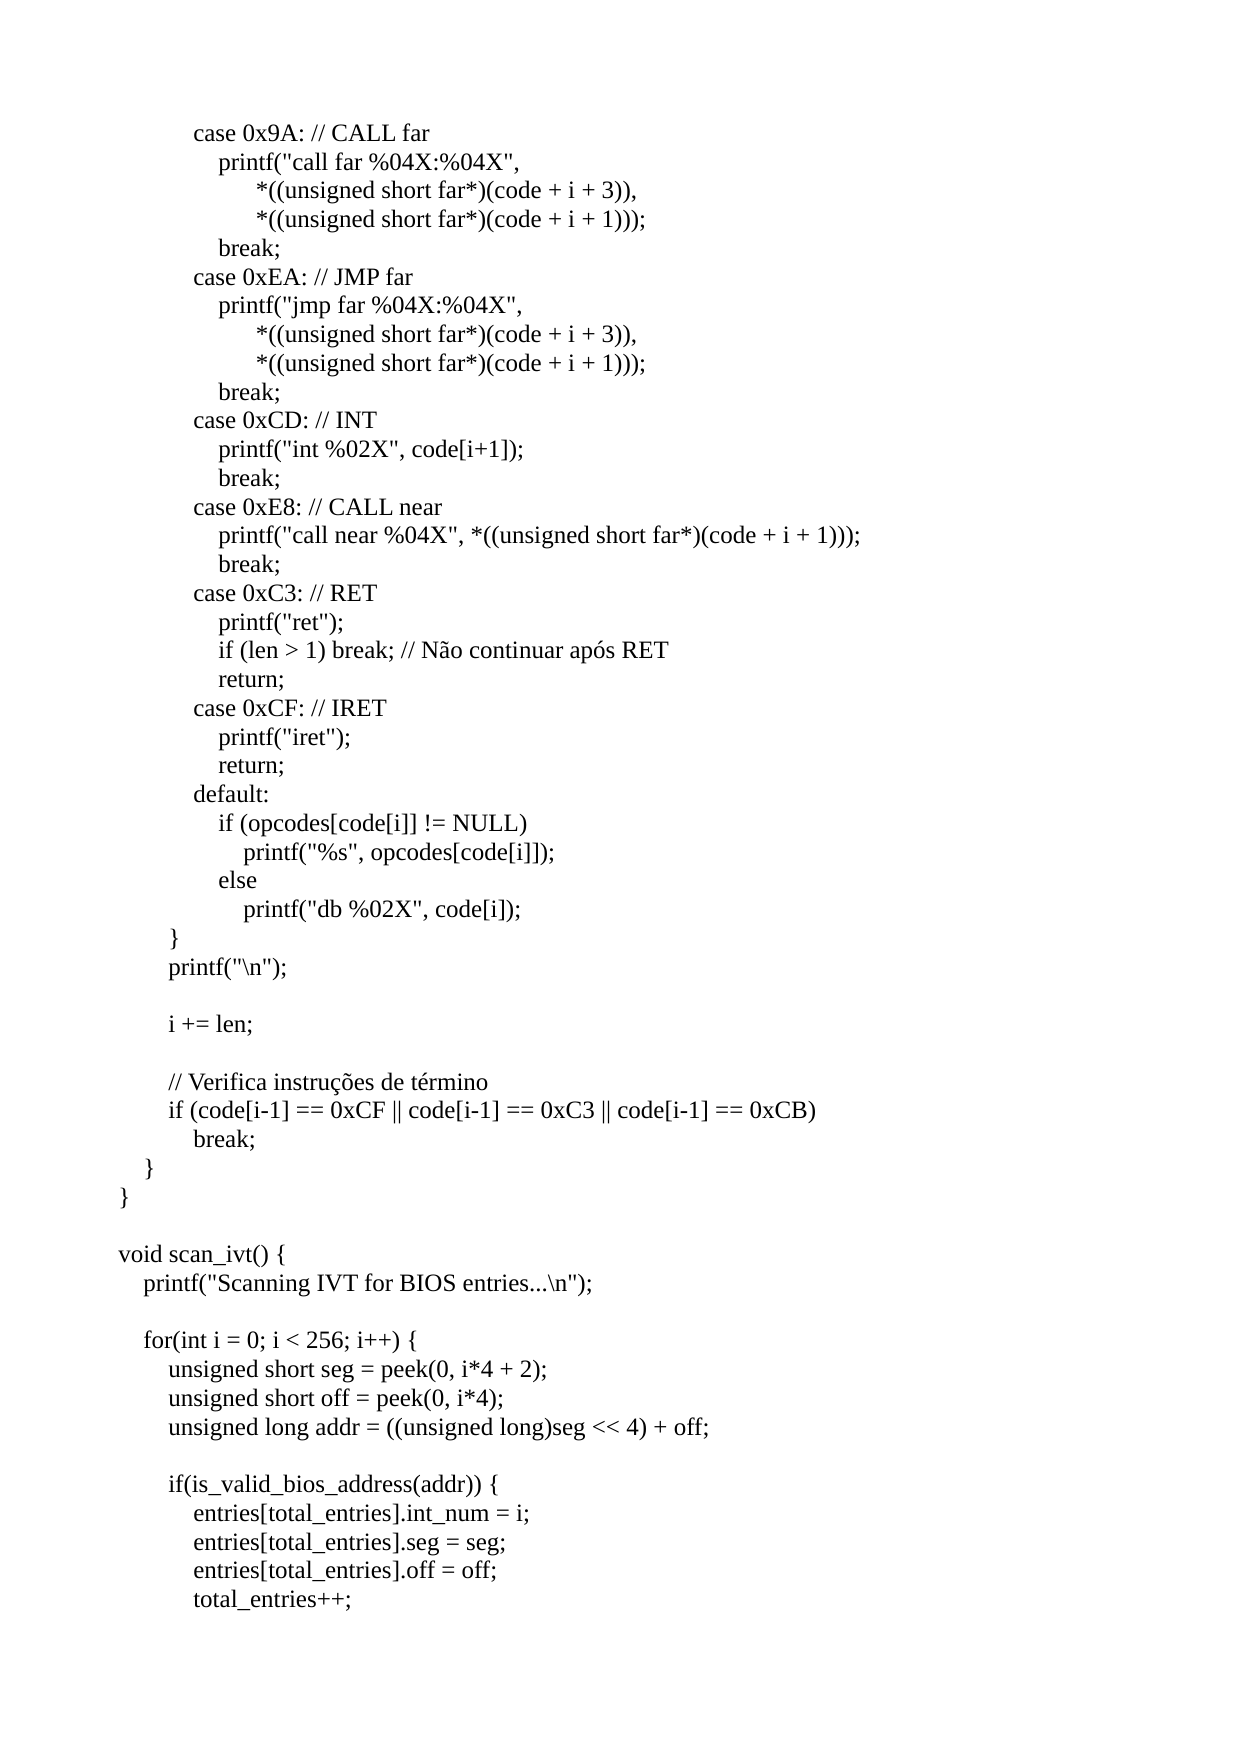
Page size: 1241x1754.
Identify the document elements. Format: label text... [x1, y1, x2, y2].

text case 0xC3: // RET [118, 578, 1122, 607]
text if (code[i-1] == 0xCF || code[i-1] == 0xC3 || code[i-1] == 0xCB) [118, 1096, 1122, 1124]
text printf("Scanning IVT for BIOS entries...\n"); [118, 1268, 1122, 1297]
text printf("int %02X", code[i+1]); [118, 434, 1122, 463]
text *((unsigned short far*)(code + i + 1))); [118, 348, 1122, 377]
text } [118, 1182, 1122, 1211]
text // Verifica instruções de término [118, 1067, 1122, 1096]
text unsigned short seg = peek(0, i*4 + 2); [118, 1354, 1122, 1383]
text unsigned long addr = ((unsigned long)seg << 4) + off; [118, 1412, 1122, 1441]
text if (opcodes[code[i]] != NULL) [118, 808, 1122, 837]
text void scan_ivt() { [118, 1239, 1122, 1268]
text i += len; [118, 1009, 1122, 1038]
text case 0xCD: // INT [118, 406, 1122, 434]
text *((unsigned short far*)(code + i + 3)), [118, 319, 1122, 348]
text } [118, 1153, 1122, 1182]
text return; [118, 664, 1122, 693]
text *((unsigned short far*)(code + i + 3)), [118, 176, 1122, 204]
text case 0xCF: // IRET [118, 693, 1122, 722]
text return; [118, 751, 1122, 779]
text printf("\n"); [118, 952, 1122, 981]
text case 0xE8: // CALL near [118, 492, 1122, 521]
text break; [118, 1124, 1122, 1153]
text printf("iret"); [118, 722, 1122, 751]
text unsigned short off = peek(0, i*4); [118, 1383, 1122, 1412]
text if(is_valid_bios_address(addr)) { [118, 1469, 1122, 1498]
text break; [118, 377, 1122, 406]
text *((unsigned short far*)(code + i + 1))); [118, 204, 1122, 233]
text default: [118, 779, 1122, 808]
text printf("call near %04X", *((unsigned short far*)(code + i + 1))); [118, 521, 1122, 549]
text for(int i = 0; i < 256; i++) { [118, 1326, 1122, 1354]
text case 0x9A: // CALL far [118, 118, 1122, 147]
text entries[total_entries].seg = seg; [118, 1527, 1122, 1556]
text printf("ret"); [118, 607, 1122, 636]
text printf("db %02X", code[i]); [118, 894, 1122, 923]
text case 0xEA: // JMP far [118, 262, 1122, 291]
text entries[total_entries].off = off; [118, 1556, 1122, 1584]
text break; [118, 463, 1122, 492]
text total_entries++; [118, 1584, 1122, 1613]
text entries[total_entries].int_num = i; [118, 1498, 1122, 1527]
text else [118, 866, 1122, 894]
text } [118, 923, 1122, 952]
text printf("%s", opcodes[code[i]]); [118, 837, 1122, 866]
text if (len > 1) break; // Não continuar após RET [118, 636, 1122, 664]
text break; [118, 233, 1122, 262]
text break; [118, 549, 1122, 578]
text printf("jmp far %04X:%04X", [118, 291, 1122, 319]
text printf("call far %04X:%04X", [118, 147, 1122, 176]
